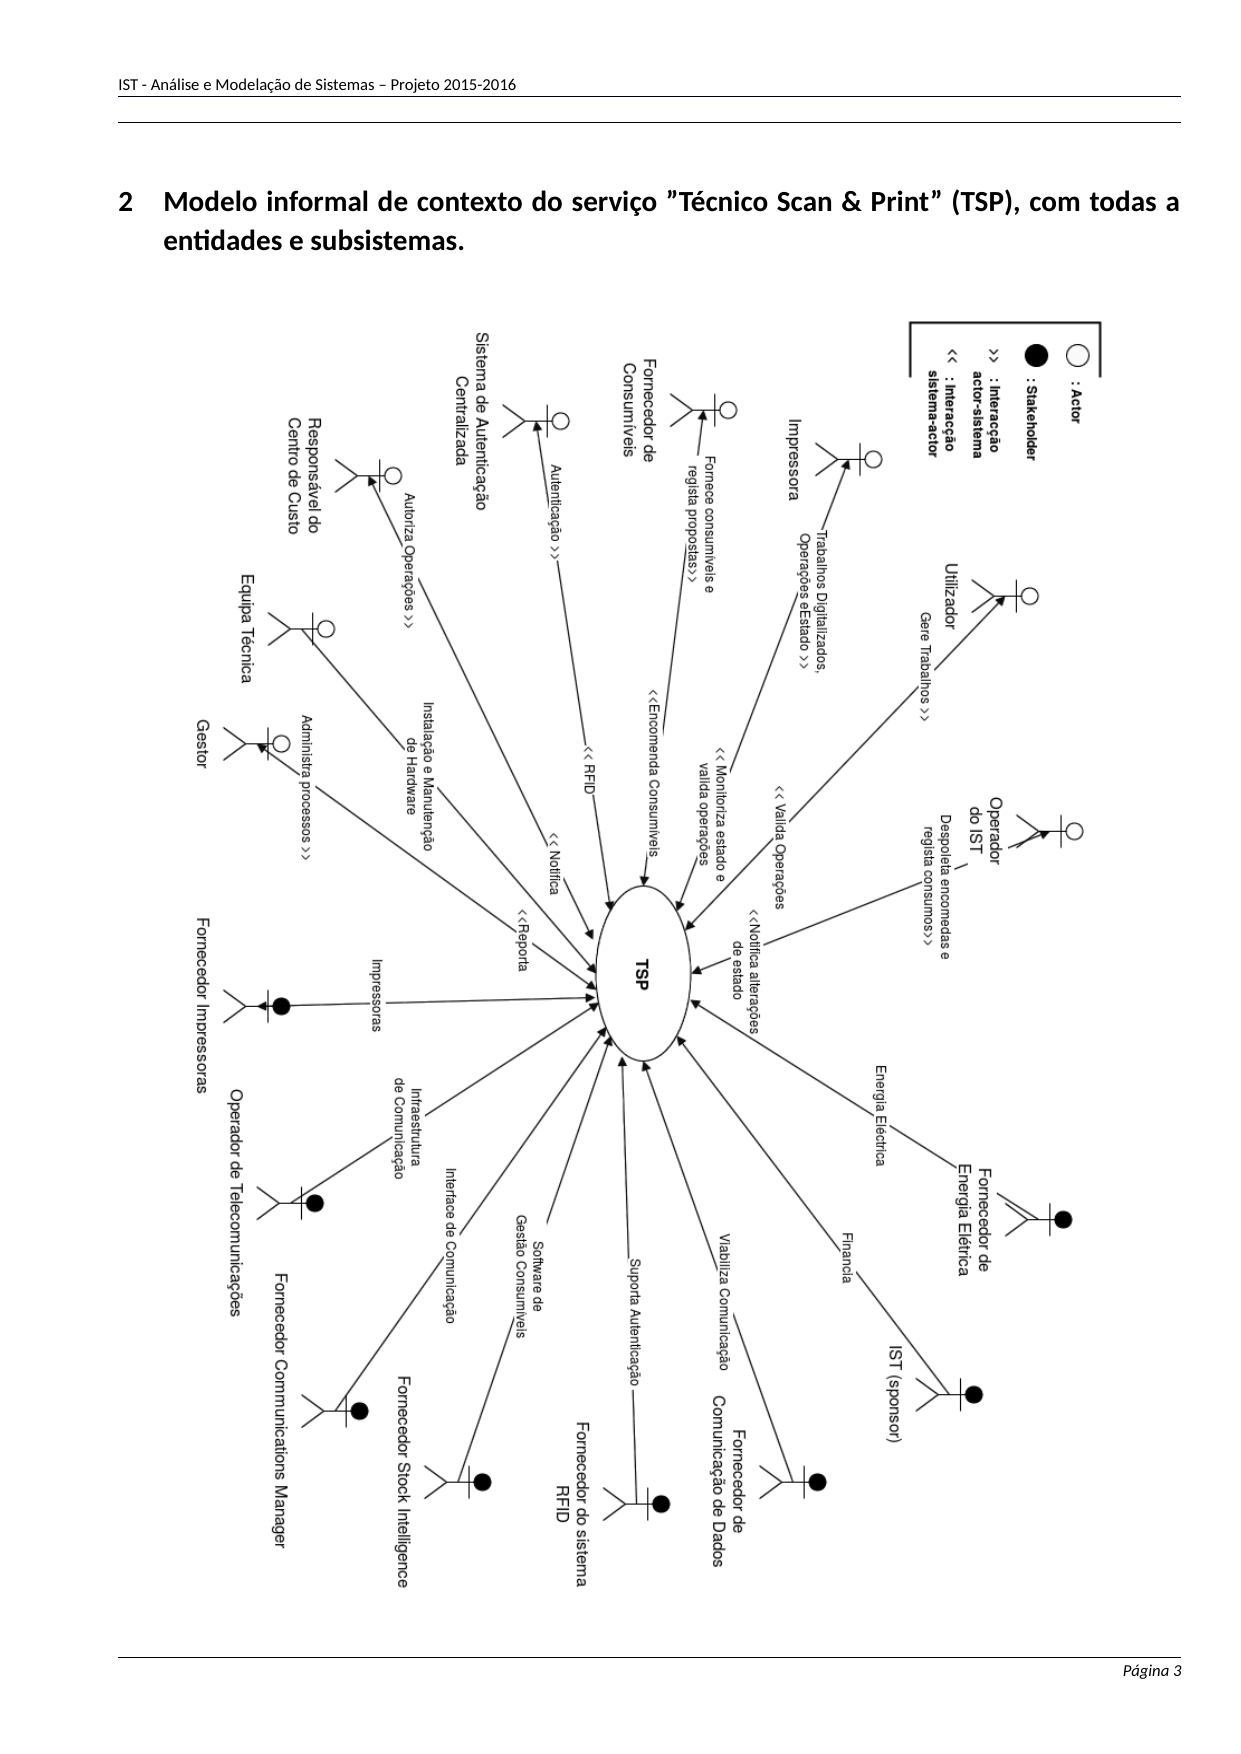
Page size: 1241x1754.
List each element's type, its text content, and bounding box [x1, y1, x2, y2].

list Modelo informal de contexto do serviço ”Técnico Scan & Print” (TSP), com todas a entidades e subsistemas. [118, 180, 1181, 257]
picture [196, 321, 1103, 1590]
